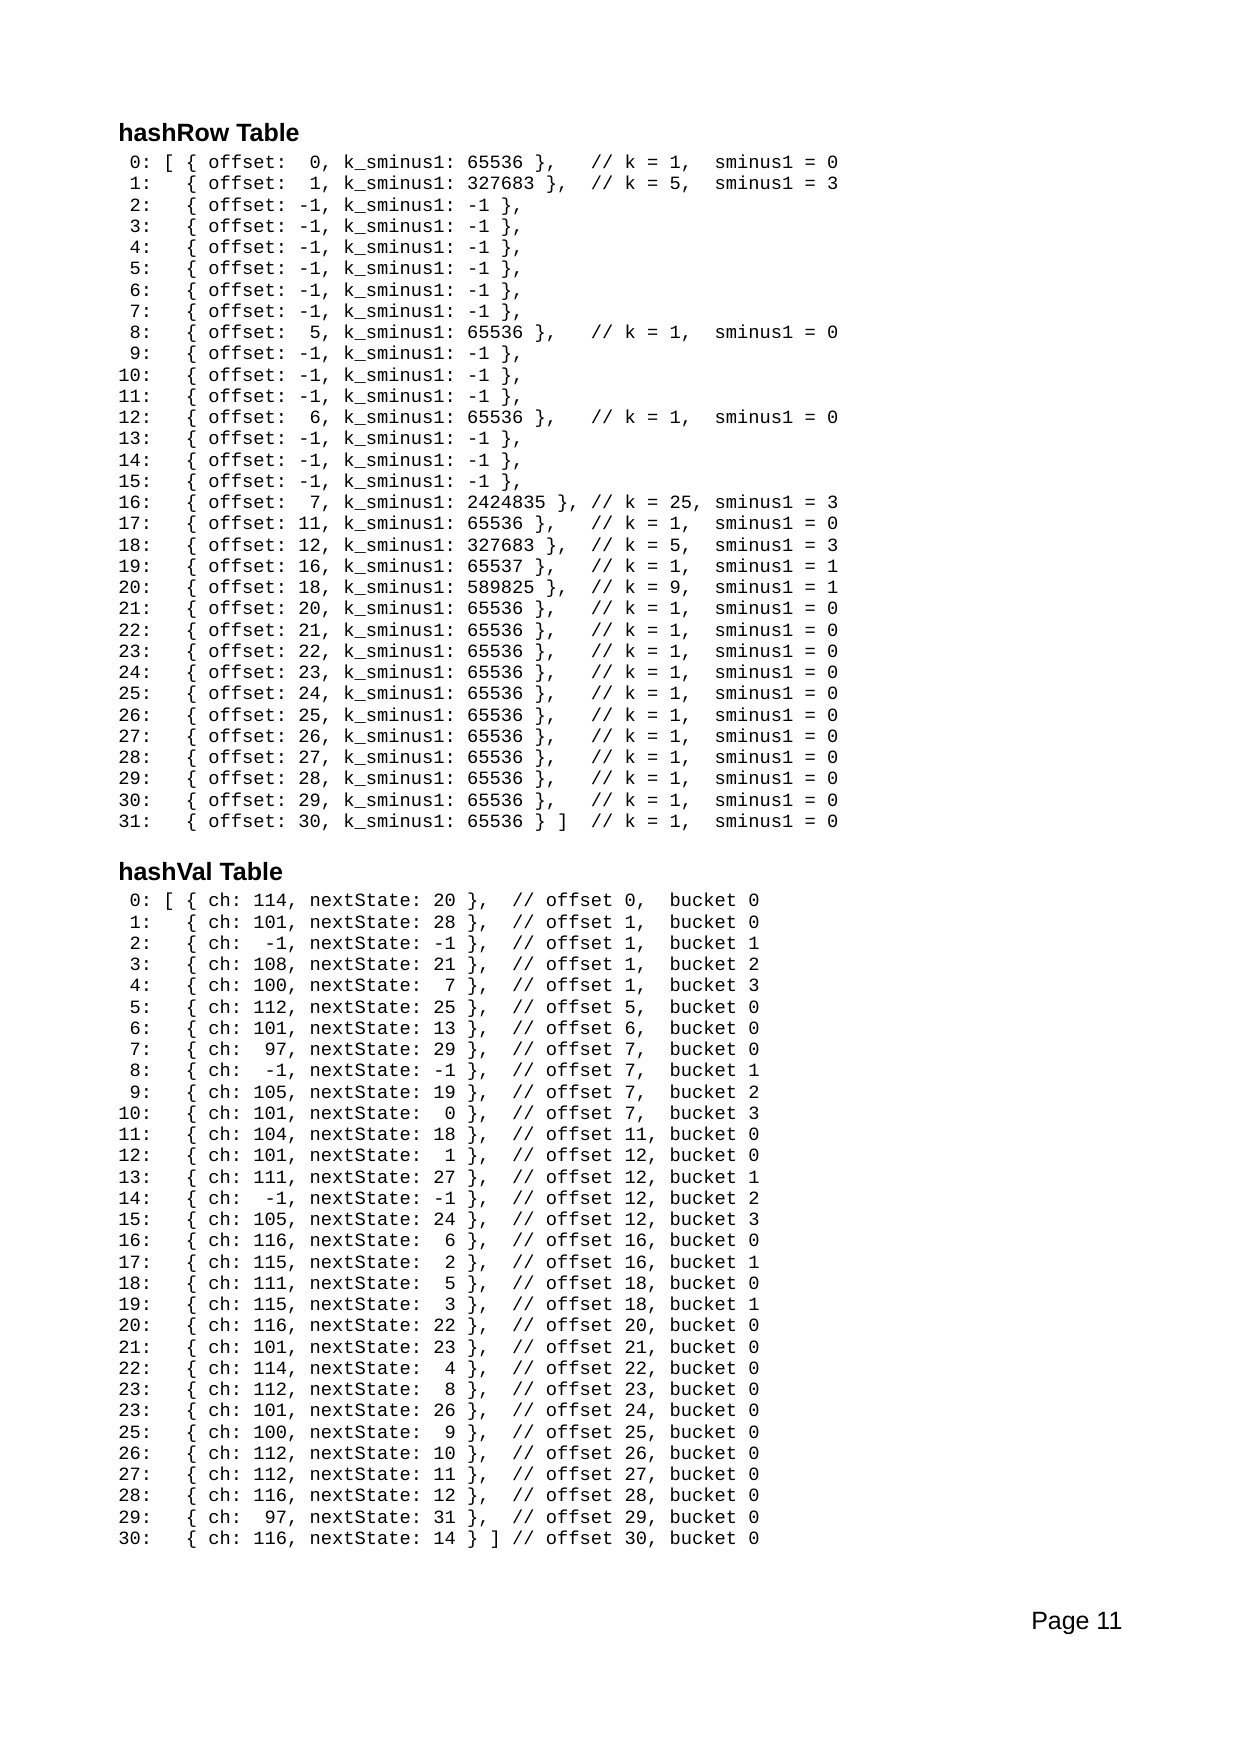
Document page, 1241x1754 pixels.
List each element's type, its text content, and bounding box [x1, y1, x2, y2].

text 4: { ch: 100, nextState: 7 }, // offset 1, bucket 3 [118, 976, 1122, 997]
text 23: { offset: 22, k_sminus1: 65536 }, // k = 1, sminus1 = 0 [118, 642, 1122, 663]
text 5: { offset: -1, k_sminus1: -1 }, [118, 259, 1122, 280]
text 29: { ch: 97, nextState: 31 }, // offset 29, bucket 0 [118, 1507, 1122, 1529]
text 12: { ch: 101, nextState: 1 }, // offset 12, bucket 0 [118, 1146, 1122, 1167]
text 7: { offset: -1, k_sminus1: -1 }, [118, 302, 1122, 323]
text 21: { ch: 101, nextState: 23 }, // offset 21, bucket 0 [118, 1337, 1122, 1359]
text 2: { ch: -1, nextState: -1 }, // offset 1, bucket 1 [118, 934, 1122, 955]
text 10: { offset: -1, k_sminus1: -1 }, [118, 365, 1122, 387]
text 27: { ch: 112, nextState: 11 }, // offset 27, bucket 0 [118, 1465, 1122, 1486]
text 6: { ch: 101, nextState: 13 }, // offset 6, bucket 0 [118, 1019, 1122, 1040]
text 30: { ch: 116, nextState: 14 } ] // offset 30, bucket 0 [118, 1529, 1122, 1550]
text 20: { offset: 18, k_sminus1: 589825 }, // k = 9, sminus1 = 1 [118, 578, 1122, 599]
text 26: { ch: 112, nextState: 10 }, // offset 26, bucket 0 [118, 1444, 1122, 1465]
text 30: { offset: 29, k_sminus1: 65536 }, // k = 1, sminus1 = 0 [118, 790, 1122, 812]
text 18: { ch: 111, nextState: 5 }, // offset 18, bucket 0 [118, 1274, 1122, 1295]
text 25: { ch: 100, nextState: 9 }, // offset 25, bucket 0 [118, 1422, 1122, 1444]
text hashVal Table [118, 856, 1122, 885]
text 8: { ch: -1, nextState: -1 }, // offset 7, bucket 1 [118, 1061, 1122, 1082]
text 22: { ch: 114, nextState: 4 }, // offset 22, bucket 0 [118, 1359, 1122, 1380]
text 21: { offset: 20, k_sminus1: 65536 }, // k = 1, sminus1 = 0 [118, 599, 1122, 620]
text 9: { offset: -1, k_sminus1: -1 }, [118, 344, 1122, 365]
text 31: { offset: 30, k_sminus1: 65536 } ] // k = 1, sminus1 = 0 [118, 812, 1122, 833]
text 13: { offset: -1, k_sminus1: -1 }, [118, 429, 1122, 450]
text 17: { ch: 115, nextState: 2 }, // offset 16, bucket 1 [118, 1252, 1122, 1274]
text 24: { offset: 23, k_sminus1: 65536 }, // k = 1, sminus1 = 0 [118, 663, 1122, 684]
text 0: [ { ch: 114, nextState: 20 }, // offset 0, bucket 0 [118, 891, 1122, 912]
text 1: { ch: 101, nextState: 28 }, // offset 1, bucket 0 [118, 912, 1122, 934]
text 4: { offset: -1, k_sminus1: -1 }, [118, 238, 1122, 259]
text 14: { offset: -1, k_sminus1: -1 }, [118, 450, 1122, 472]
text 19: { ch: 115, nextState: 3 }, // offset 18, bucket 1 [118, 1295, 1122, 1316]
text 15: { ch: 105, nextState: 24 }, // offset 12, bucket 3 [118, 1210, 1122, 1231]
text 26: { offset: 25, k_sminus1: 65536 }, // k = 1, sminus1 = 0 [118, 705, 1122, 727]
text 19: { offset: 16, k_sminus1: 65537 }, // k = 1, sminus1 = 1 [118, 557, 1122, 578]
text 12: { offset: 6, k_sminus1: 65536 }, // k = 1, sminus1 = 0 [118, 408, 1122, 429]
text 3: { offset: -1, k_sminus1: -1 }, [118, 217, 1122, 238]
text 14: { ch: -1, nextState: -1 }, // offset 12, bucket 2 [118, 1189, 1122, 1210]
text 28: { offset: 27, k_sminus1: 65536 }, // k = 1, sminus1 = 0 [118, 748, 1122, 769]
text 1: { offset: 1, k_sminus1: 327683 }, // k = 5, sminus1 = 3 [118, 174, 1122, 195]
text 3: { ch: 108, nextState: 21 }, // offset 1, bucket 2 [118, 955, 1122, 976]
text 23: { ch: 101, nextState: 26 }, // offset 24, bucket 0 [118, 1401, 1122, 1422]
text 10: { ch: 101, nextState: 0 }, // offset 7, bucket 3 [118, 1104, 1122, 1125]
text 5: { ch: 112, nextState: 25 }, // offset 5, bucket 0 [118, 997, 1122, 1019]
text 9: { ch: 105, nextState: 19 }, // offset 7, bucket 2 [118, 1082, 1122, 1104]
text 16: { ch: 116, nextState: 6 }, // offset 16, bucket 0 [118, 1231, 1122, 1252]
text 27: { offset: 26, k_sminus1: 65536 }, // k = 1, sminus1 = 0 [118, 727, 1122, 748]
text 23: { ch: 112, nextState: 8 }, // offset 23, bucket 0 [118, 1380, 1122, 1401]
text 6: { offset: -1, k_sminus1: -1 }, [118, 280, 1122, 302]
text 11: { ch: 104, nextState: 18 }, // offset 11, bucket 0 [118, 1125, 1122, 1146]
text 29: { offset: 28, k_sminus1: 65536 }, // k = 1, sminus1 = 0 [118, 769, 1122, 790]
text 8: { offset: 5, k_sminus1: 65536 }, // k = 1, sminus1 = 0 [118, 323, 1122, 344]
text 22: { offset: 21, k_sminus1: 65536 }, // k = 1, sminus1 = 0 [118, 620, 1122, 642]
text 17: { offset: 11, k_sminus1: 65536 }, // k = 1, sminus1 = 0 [118, 514, 1122, 535]
text 11: { offset: -1, k_sminus1: -1 }, [118, 387, 1122, 408]
text 2: { offset: -1, k_sminus1: -1 }, [118, 195, 1122, 217]
text 15: { offset: -1, k_sminus1: -1 }, [118, 472, 1122, 493]
text 20: { ch: 116, nextState: 22 }, // offset 20, bucket 0 [118, 1316, 1122, 1337]
text 13: { ch: 111, nextState: 27 }, // offset 12, bucket 1 [118, 1167, 1122, 1189]
text 28: { ch: 116, nextState: 12 }, // offset 28, bucket 0 [118, 1486, 1122, 1507]
text 7: { ch: 97, nextState: 29 }, // offset 7, bucket 0 [118, 1040, 1122, 1061]
text 0: [ { offset: 0, k_sminus1: 65536 }, // k = 1, sminus1 = 0 [118, 153, 1122, 174]
text hashRow Table [118, 118, 1122, 147]
text 18: { offset: 12, k_sminus1: 327683 }, // k = 5, sminus1 = 3 [118, 535, 1122, 557]
text 16: { offset: 7, k_sminus1: 2424835 }, // k = 25, sminus1 = 3 [118, 493, 1122, 514]
text 25: { offset: 24, k_sminus1: 65536 }, // k = 1, sminus1 = 0 [118, 684, 1122, 705]
